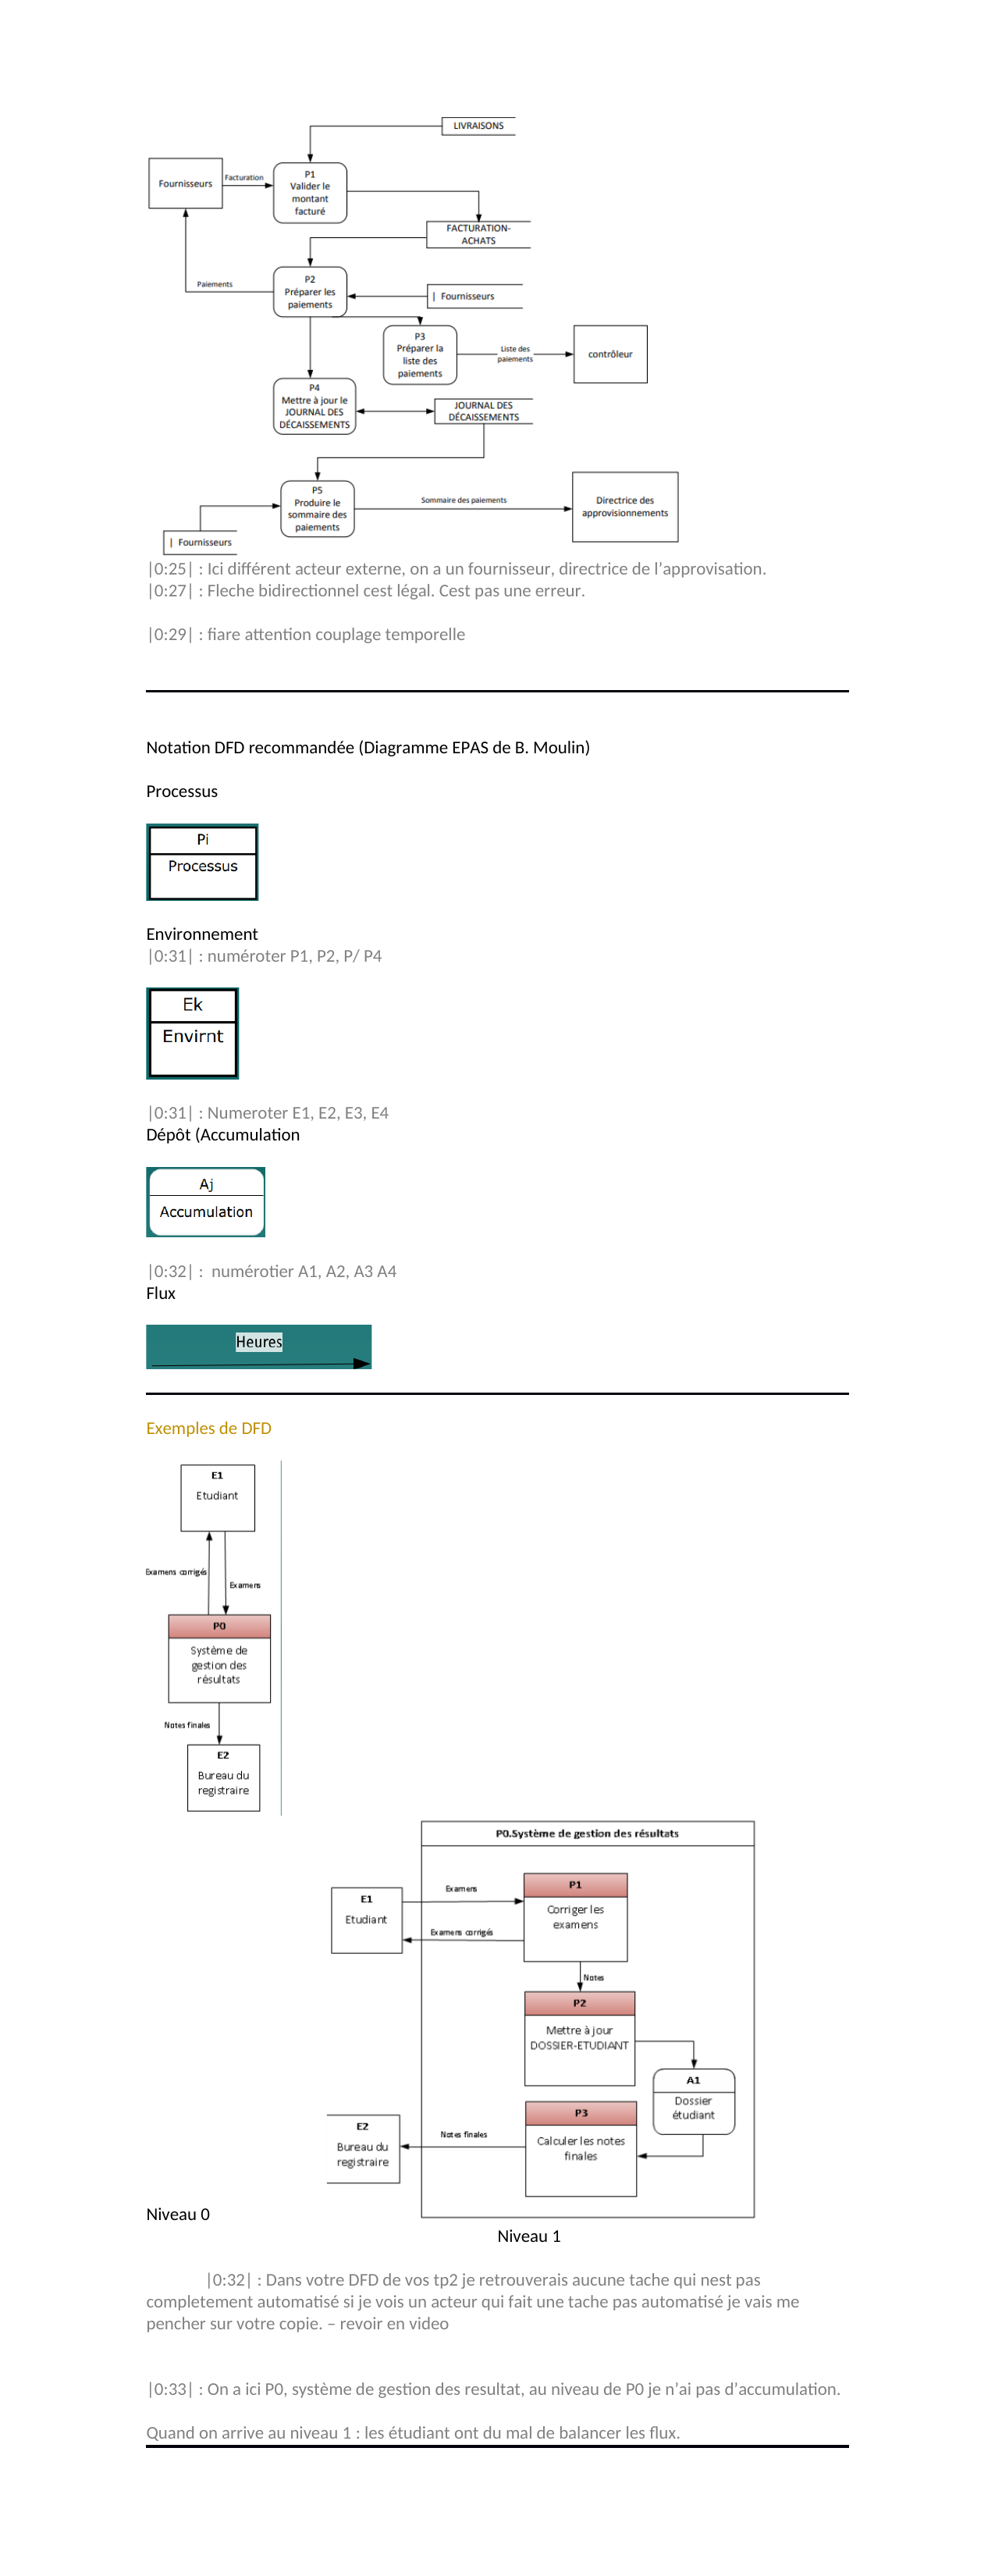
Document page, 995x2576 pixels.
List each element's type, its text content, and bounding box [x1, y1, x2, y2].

text Exemples de DFD [146, 1417, 849, 1439]
text |0:32| : numérotier A1, A2, A3 A4 [146, 1260, 849, 1282]
text Processus [146, 780, 849, 802]
text Environnement [146, 923, 849, 945]
text Niveau 0 [146, 1816, 849, 2225]
text |0:33| : On a ici P0, système de gestion des resultat, au niveau de P0 je n’ai pas d’accumulation. [146, 2378, 849, 2400]
picture [146, 1167, 265, 1237]
picture [146, 987, 240, 1080]
picture [146, 117, 681, 557]
text Notation DFD recommandée (Diagramme EPAS de B. Moulin) [146, 736, 849, 758]
text |0:31| : numéroter P1, P2, P/ P4 [146, 945, 849, 966]
text |0:29| : fiare attention couplage temporelle [146, 623, 849, 645]
text Dépôt (Accumulation [146, 1123, 849, 1145]
text |0:25| : Ici différent acteur externe, on a un fournisseur, directrice de l’approvisation. [146, 557, 849, 579]
picture [326, 1815, 759, 2221]
text |0:32| : Dans votre DFD de vos tp2 je retrouverais aucune tache qui nest pas completement automatisé si je vois un acteur qui fait une tache pas automatisé je vais me pencher sur votre copie. – revoir en video [146, 2268, 849, 2334]
picture [146, 1461, 282, 1816]
text Flux [146, 1282, 849, 1304]
picture [146, 1325, 372, 1369]
text |0:27| : Fleche bidirectionnel cest légal. Cest pas une erreur. [146, 579, 849, 601]
text |0:31| : Numeroter E1, E2, E3, E4 [146, 1101, 849, 1123]
text Niveau 1 [146, 2225, 849, 2247]
picture [146, 824, 259, 901]
text Quand on arrive au niveau 1 : les étudiant ont du mal de balancer les flux. [146, 2421, 849, 2445]
